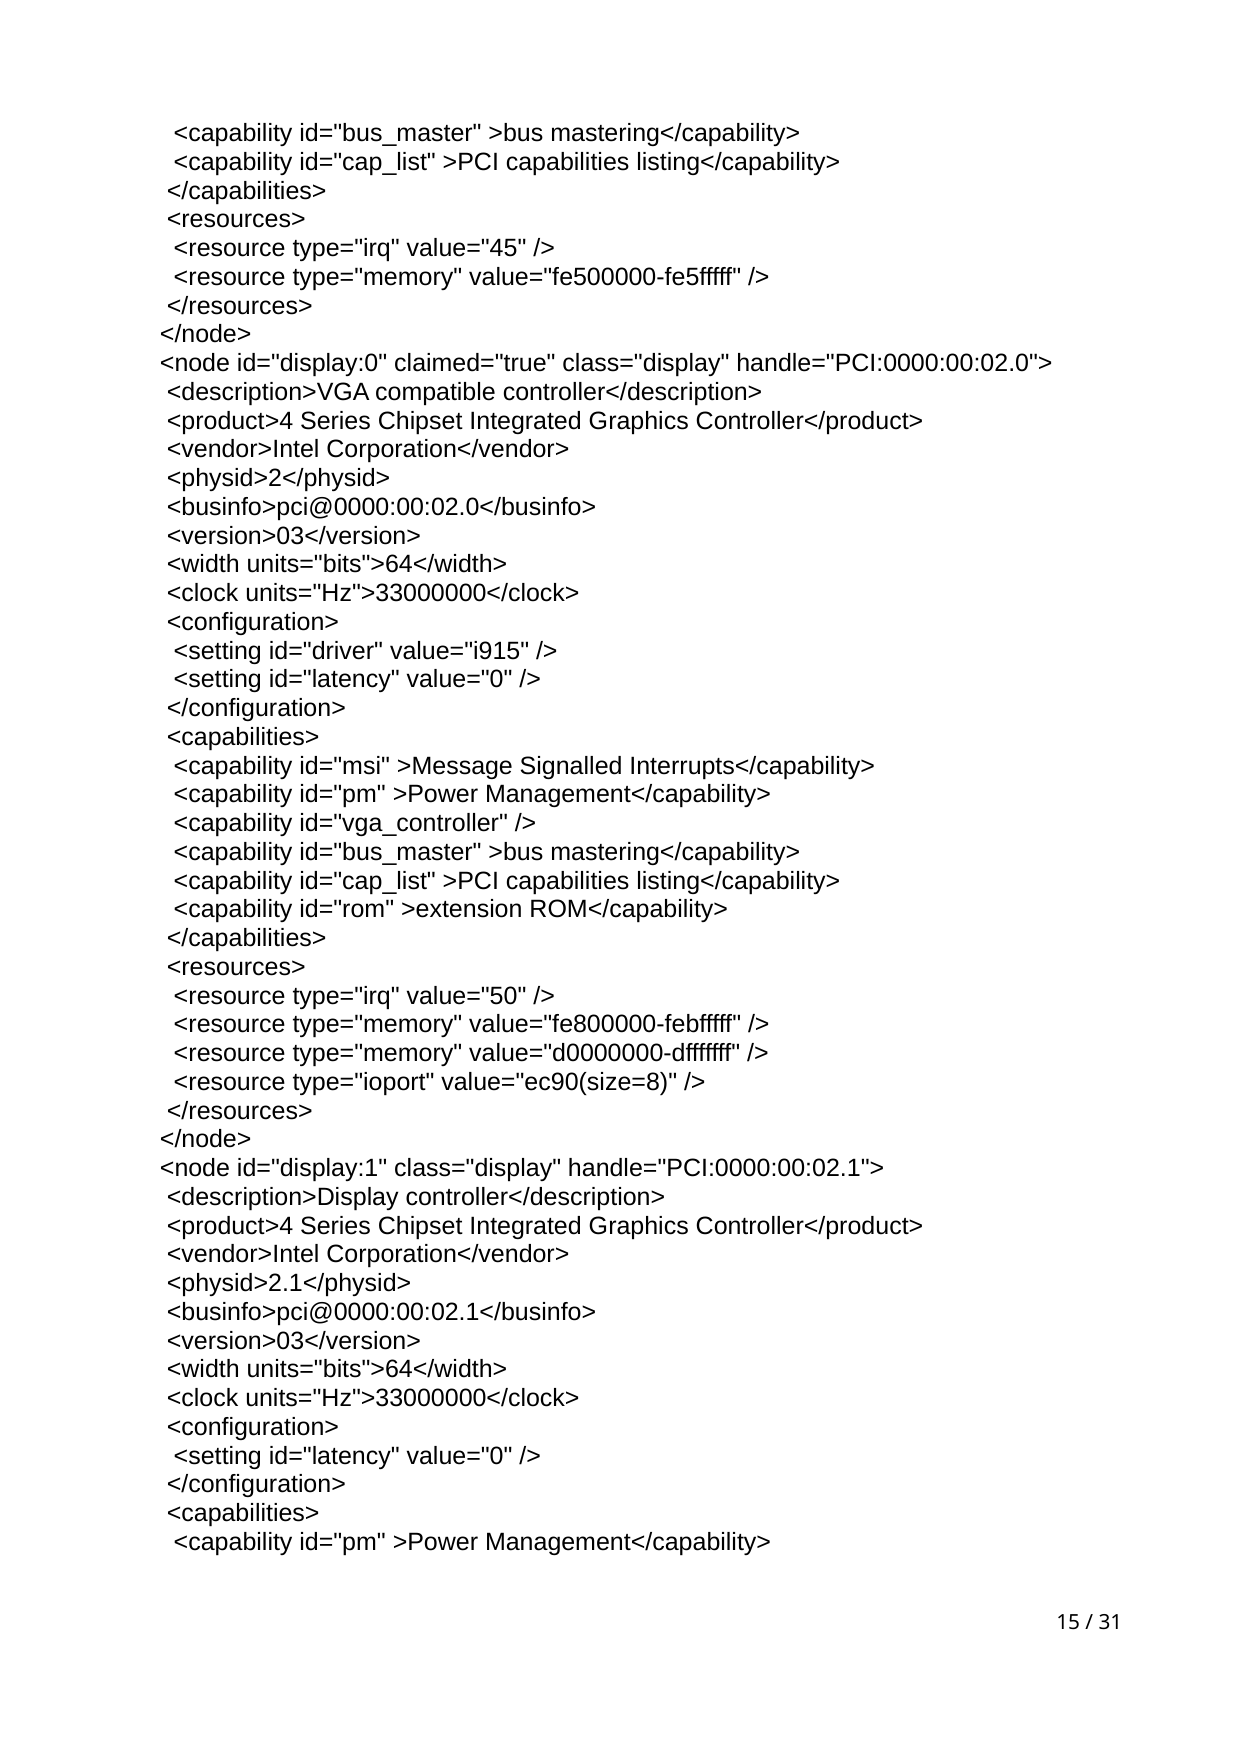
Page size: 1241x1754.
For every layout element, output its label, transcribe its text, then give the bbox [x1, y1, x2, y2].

text <capability id="bus_master" >bus mastering</capability> <capability id="cap_list" >PCI capabilities listing</capability> </capabilities> <resources> <resource type="irq" value="45" /> <resource type="memory" value="fe500000-fe5fffff" /> </resources> </node> <node id="display:0" claimed="true" class="display" handle="PCI:0000:00:02.0"> <description>VGA compatible controller</description> <product>4 Series Chipset Integrated Graphics Controller</product> <vendor>Intel Corporation</vendor> <physid>2</physid> <businfo>pci@0000:00:02.0</businfo> <version>03</version> <width units="bits">64</width> <clock units="Hz">33000000</clock> <configuration> <setting id="driver" value="i915" /> <setting id="latency" value="0" /> </configuration> <capabilities> <capability id="msi" >Message Signalled Interrupts</capability> <capability id="pm" >Power Management</capability> <capability id="vga_controller" /> <capability id="bus_master" >bus mastering</capability> <capability id="cap_list" >PCI capabilities listing</capability> <capability id="rom" >extension ROM</capability> </capabilities> <resources> <resource type="irq" value="50" /> <resource type="memory" value="fe800000-febfffff" /> <resource type="memory" value="d0000000-dfffffff" /> <resource type="ioport" value="ec90(size=8)" /> </resources> </node> <node id="display:1" class="display" handle="PCI:0000:00:02.1"> <description>Display controller</description> <product>4 Series Chipset Integrated Graphics Controller</product> <vendor>Intel Corporation</vendor> <physid>2.1</physid> <businfo>pci@0000:00:02.1</businfo> <version>03</version> <width units="bits">64</width> <clock units="Hz">33000000</clock> <configuration> <setting id="latency" value="0" /> </configuration> <capabilities> <capability id="pm" >Power Management</capability> [118, 118, 1122, 1556]
